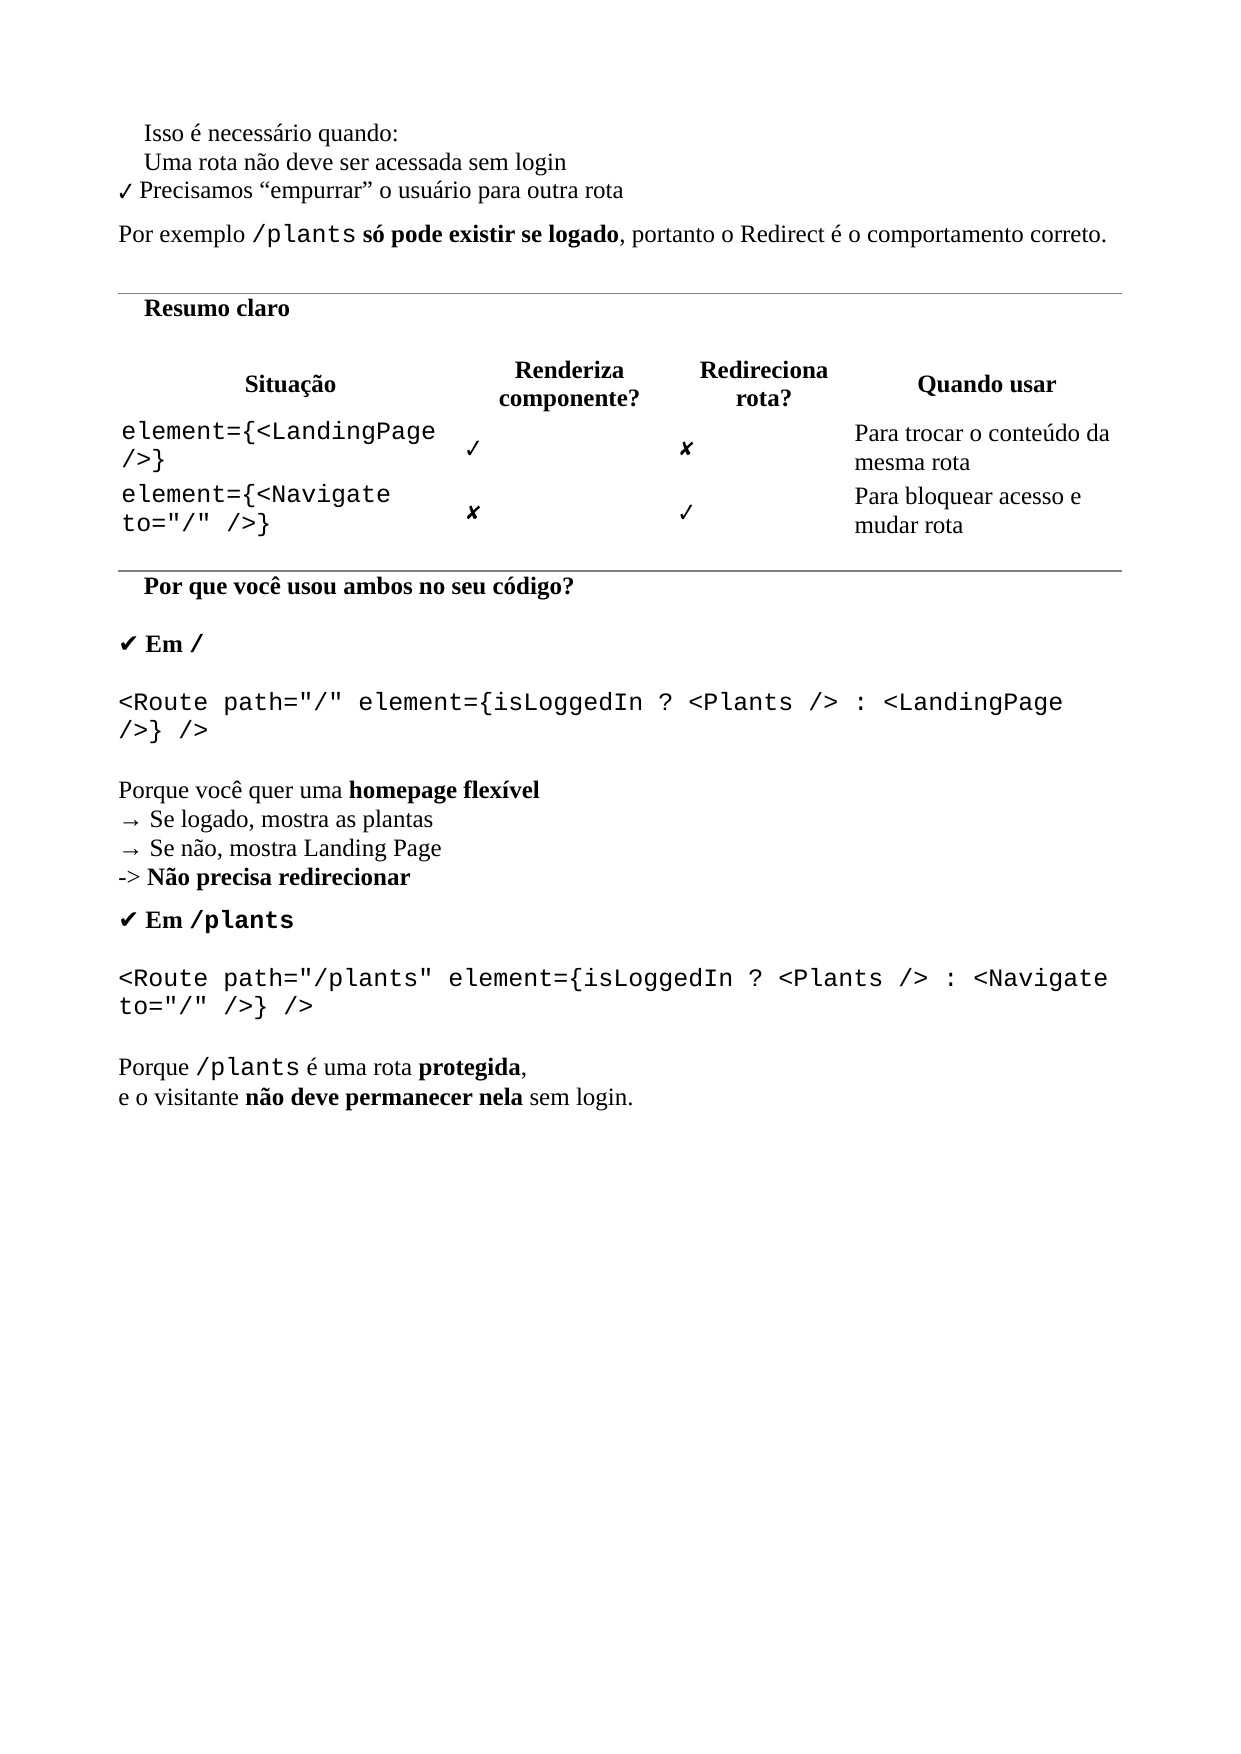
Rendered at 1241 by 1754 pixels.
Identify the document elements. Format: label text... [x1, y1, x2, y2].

text Porque você quer uma homepage flexível → Se logado, mostra as plantas → Se não, mostra Landing Page -> Não precisa redirecionar [118, 776, 1122, 891]
text <Route path="/" element={isLoggedIn ? <Plants /> : <LandingPage />} /> [118, 689, 1122, 746]
table_header Quando usar [851, 352, 1122, 415]
table_header Situação [118, 352, 463, 415]
subtitle ✔ Em /plants [118, 905, 1122, 936]
text Por exemplo /plants só pode existir se logado, portanto o Redirect é o comportamento correto. [118, 219, 1122, 250]
table_cell element={<LandingPage />} [118, 415, 463, 478]
text <Route path="/plants" element={isLoggedIn ? <Plants /> : <Navigate to="/" />} /> [118, 966, 1122, 1022]
subtitle 🎯 Resumo claro [118, 294, 1122, 322]
table_cell ✘ [463, 479, 676, 542]
table_cell ✔ [463, 415, 676, 478]
table_header Renderiza componente? [463, 352, 676, 415]
table_cell element={<Navigate to="/" />} [118, 479, 463, 542]
table_cell Para trocar o conteúdo da mesma rota [851, 415, 1122, 478]
table_cell ✘ [676, 415, 851, 478]
subtitle 📌 Por que você usou ambos no seu código? [118, 572, 1122, 600]
text Porque /plants é uma rota protegida, e o visitante não deve permanecer nela sem login. [118, 1052, 1122, 1111]
table_header Redireciona rota? [676, 352, 851, 415]
text 📌 Isso é necessário quando: 🚫 Uma rota não deve ser acessada sem login ✔ Precisamos “empurrar” o usuário para outra rota [118, 118, 1122, 204]
table_cell ✔ [676, 479, 851, 542]
table_cell Para bloquear acesso e mudar rota [851, 479, 1122, 542]
subtitle ✔ Em / [118, 629, 1122, 660]
